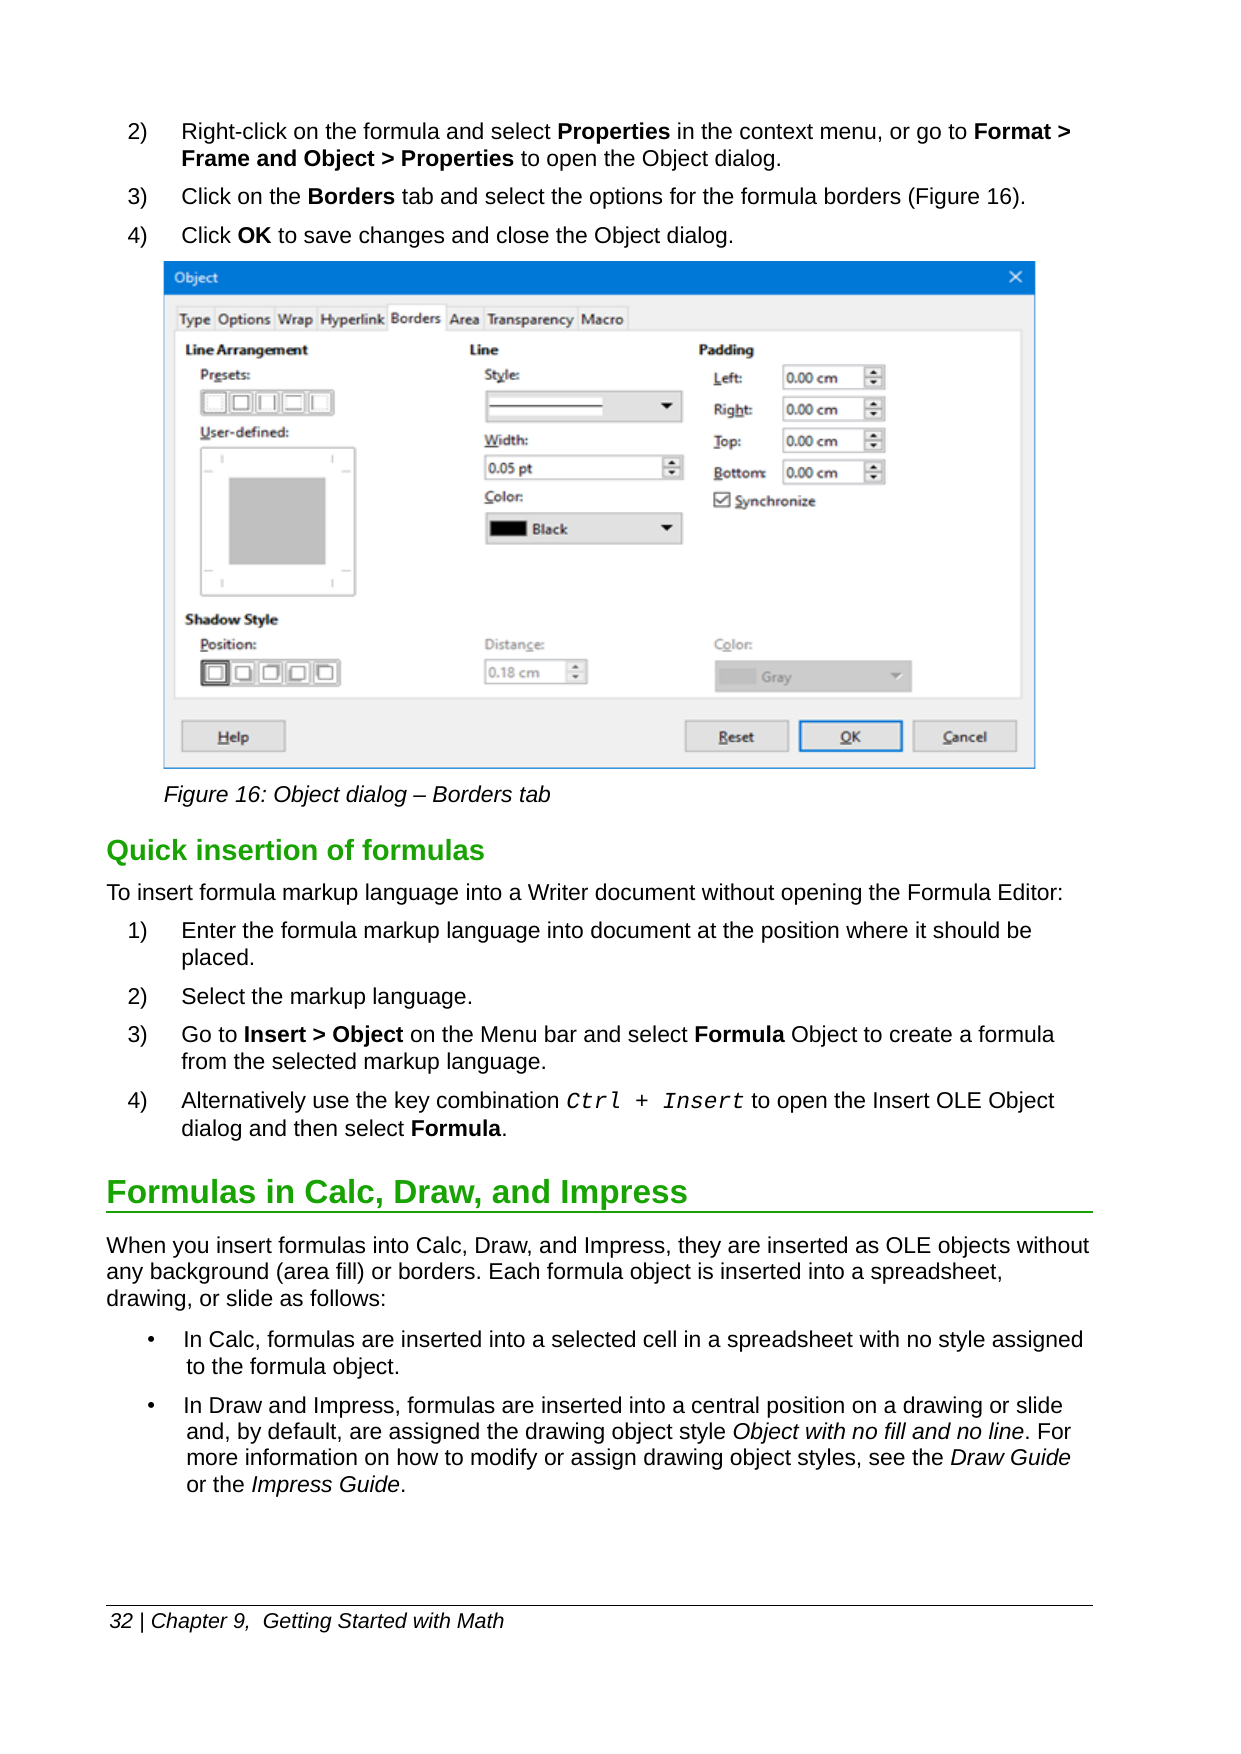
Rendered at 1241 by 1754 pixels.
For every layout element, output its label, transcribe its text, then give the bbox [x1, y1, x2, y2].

list Click OK to save changes and close the Object dialog. [148, 222, 1093, 248]
list Select the markup language. [148, 983, 1093, 1009]
text To insert formula markup language into a Writer document without opening the Formula Editor: [106, 878, 1093, 905]
text When you insert formulas into Calc, Draw, and Impress, they are inserted as OLE objects without any background (area fill) or borders. Each formula object is inserted into a spreadsheet, drawing, or slide as follows: [106, 1232, 1093, 1311]
list Alternatively use the key combination Ctrl + Insert to open the Insert OLE Object dialog and then select Formula. [148, 1087, 1093, 1141]
picture [163, 261, 1036, 769]
list Click on the Borders tab and select the options for the formula borders (Figure 16). [148, 183, 1093, 210]
text Figure 16: Object dialog – Borders tab [163, 781, 1035, 807]
list Right-click on the formula and select Properties in the context menu, or go to Format > Frame and Object > Properties to open the Object dialog. [148, 118, 1093, 171]
list Enter the formula markup language into document at the position where it should be placed. [148, 917, 1093, 970]
subtitle Quick insertion of formulas [106, 832, 1093, 866]
list In Calc, formulas are inserted into a selected cell in a spreadsheet with no style assigned to the formula object. [144, 1323, 1093, 1379]
list In Draw and Impress, formulas are inserted into a central position on a drawing or slide and, by default, are assigned the drawing object style Object with no fill and no line. For more information on how to modify or assign drawing object styles, see the Draw Guide or the Impress Guide. [144, 1389, 1093, 1500]
subtitle Formulas in Calc, Draw, and Impress [106, 1173, 1093, 1211]
list Go to Insert > Object on the Menu bar and select Formula Object to create a formula from the selected markup language. [148, 1021, 1093, 1074]
